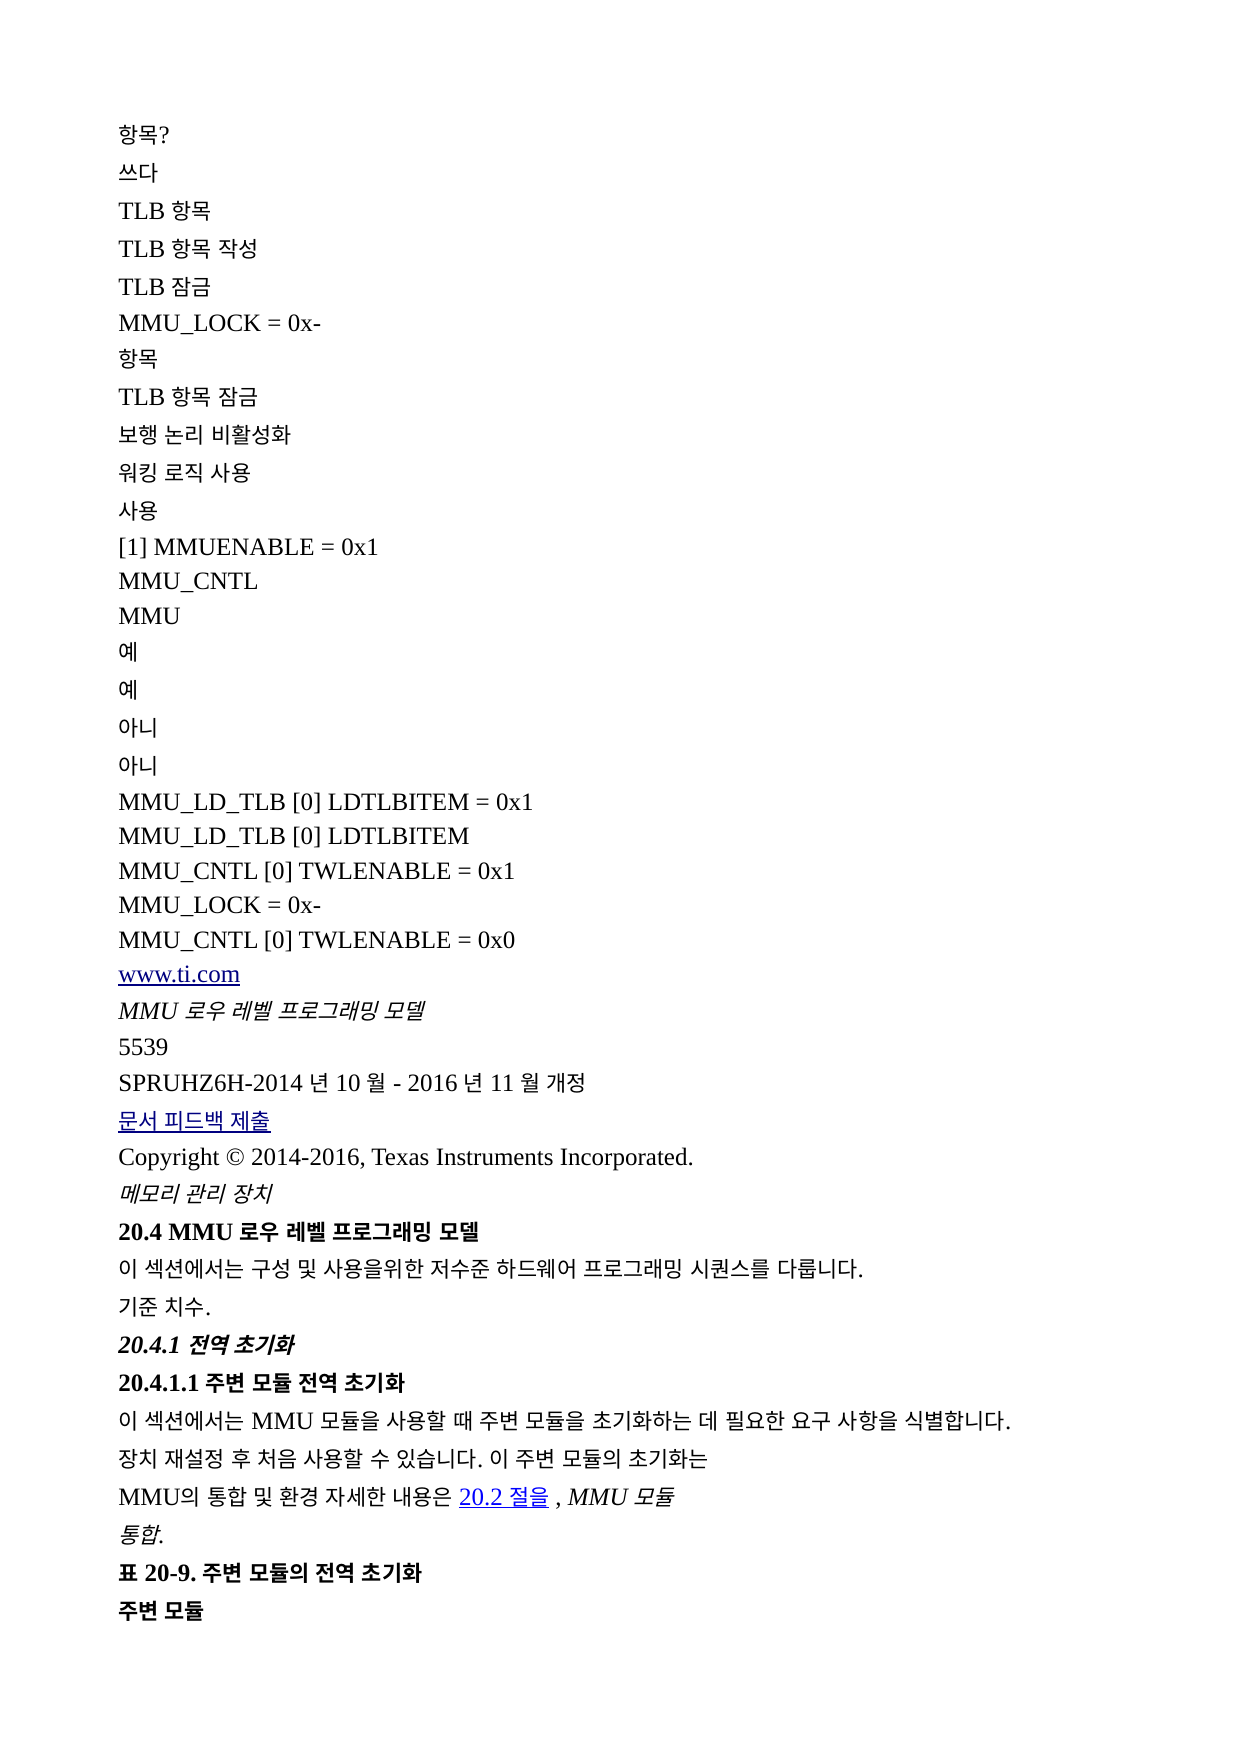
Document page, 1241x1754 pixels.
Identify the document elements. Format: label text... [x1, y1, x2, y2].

text 워킹 로직 사용 [118, 456, 1122, 488]
text 이 섹션에서는 구성 및 사용을위한 저수준 하드웨어 프로그래밍 시퀀스를 다룹니다. [118, 1252, 1122, 1284]
text 쓰다 [118, 156, 1122, 188]
text MMU_CNTL [0] TWLENABLE = 0x0 [118, 925, 1122, 953]
text MMU [118, 601, 1122, 629]
text TLB 항목 잠금 [118, 380, 1122, 412]
text MMU_LOCK = 0x- [118, 308, 1122, 336]
text 5539 [118, 1032, 1122, 1060]
text MMU_LOCK = 0x- [118, 890, 1122, 919]
text 사용 [118, 494, 1122, 526]
text [1] MMUENABLE = 0x1 [118, 532, 1122, 561]
text 주변 모듈 [118, 1594, 1122, 1626]
text SPRUHZ6H-2014 년 10 월 - 2016 년 11 월 개정 [118, 1066, 1122, 1098]
text 아니 [118, 711, 1122, 743]
text TLB 항목 [118, 194, 1122, 226]
text MMU_CNTL [118, 566, 1122, 595]
text 20.4.1 전역 초기화 [118, 1328, 1122, 1360]
text 아니 [118, 749, 1122, 781]
text 문서 피드백 제출 [118, 1104, 1122, 1136]
text 20.4.1.1 주변 모듈 전역 초기화 [118, 1366, 1122, 1398]
text MMU_LD_TLB [0] LDTLBITEM = 0x1 [118, 787, 1122, 816]
text 이 섹션에서는 MMU 모듈을 사용할 때 주변 모듈을 초기화하는 데 필요한 요구 사항을 식별합니다. [118, 1404, 1122, 1436]
text www.ti.com [118, 959, 1122, 988]
text MMU의 통합 및 환경 자세한 내용은 20.2 절을 , MMU 모듈 [118, 1480, 1122, 1512]
text TLB 잠금 [118, 270, 1122, 301]
text MMU_LD_TLB [0] LDTLBITEM [118, 821, 1122, 850]
text 예 [118, 673, 1122, 705]
text 장치 재설정 후 처음 사용할 수 있습니다. 이 주변 모듈의 초기화는 [118, 1442, 1122, 1474]
text MMU 로우 레벨 프로그래밍 모델 [118, 994, 1122, 1025]
text 20.4 MMU 로우 레벨 프로그래밍 모델 [118, 1214, 1122, 1246]
text TLB 항목 작성 [118, 232, 1122, 263]
text 보행 논리 비활성화 [118, 418, 1122, 450]
text 통합. [118, 1518, 1122, 1550]
text 항목 [118, 342, 1122, 374]
text 항목? [118, 118, 1122, 150]
text 메모리 관리 장치 [118, 1177, 1122, 1208]
text 표 20-9. 주변 모듈의 전역 초기화 [118, 1556, 1122, 1588]
text 기준 치수. [118, 1290, 1122, 1322]
text MMU_CNTL [0] TWLENABLE = 0x1 [118, 856, 1122, 884]
text 예 [118, 635, 1122, 667]
text Copyright © 2014-2016, Texas Instruments Incorporated. [118, 1142, 1122, 1171]
